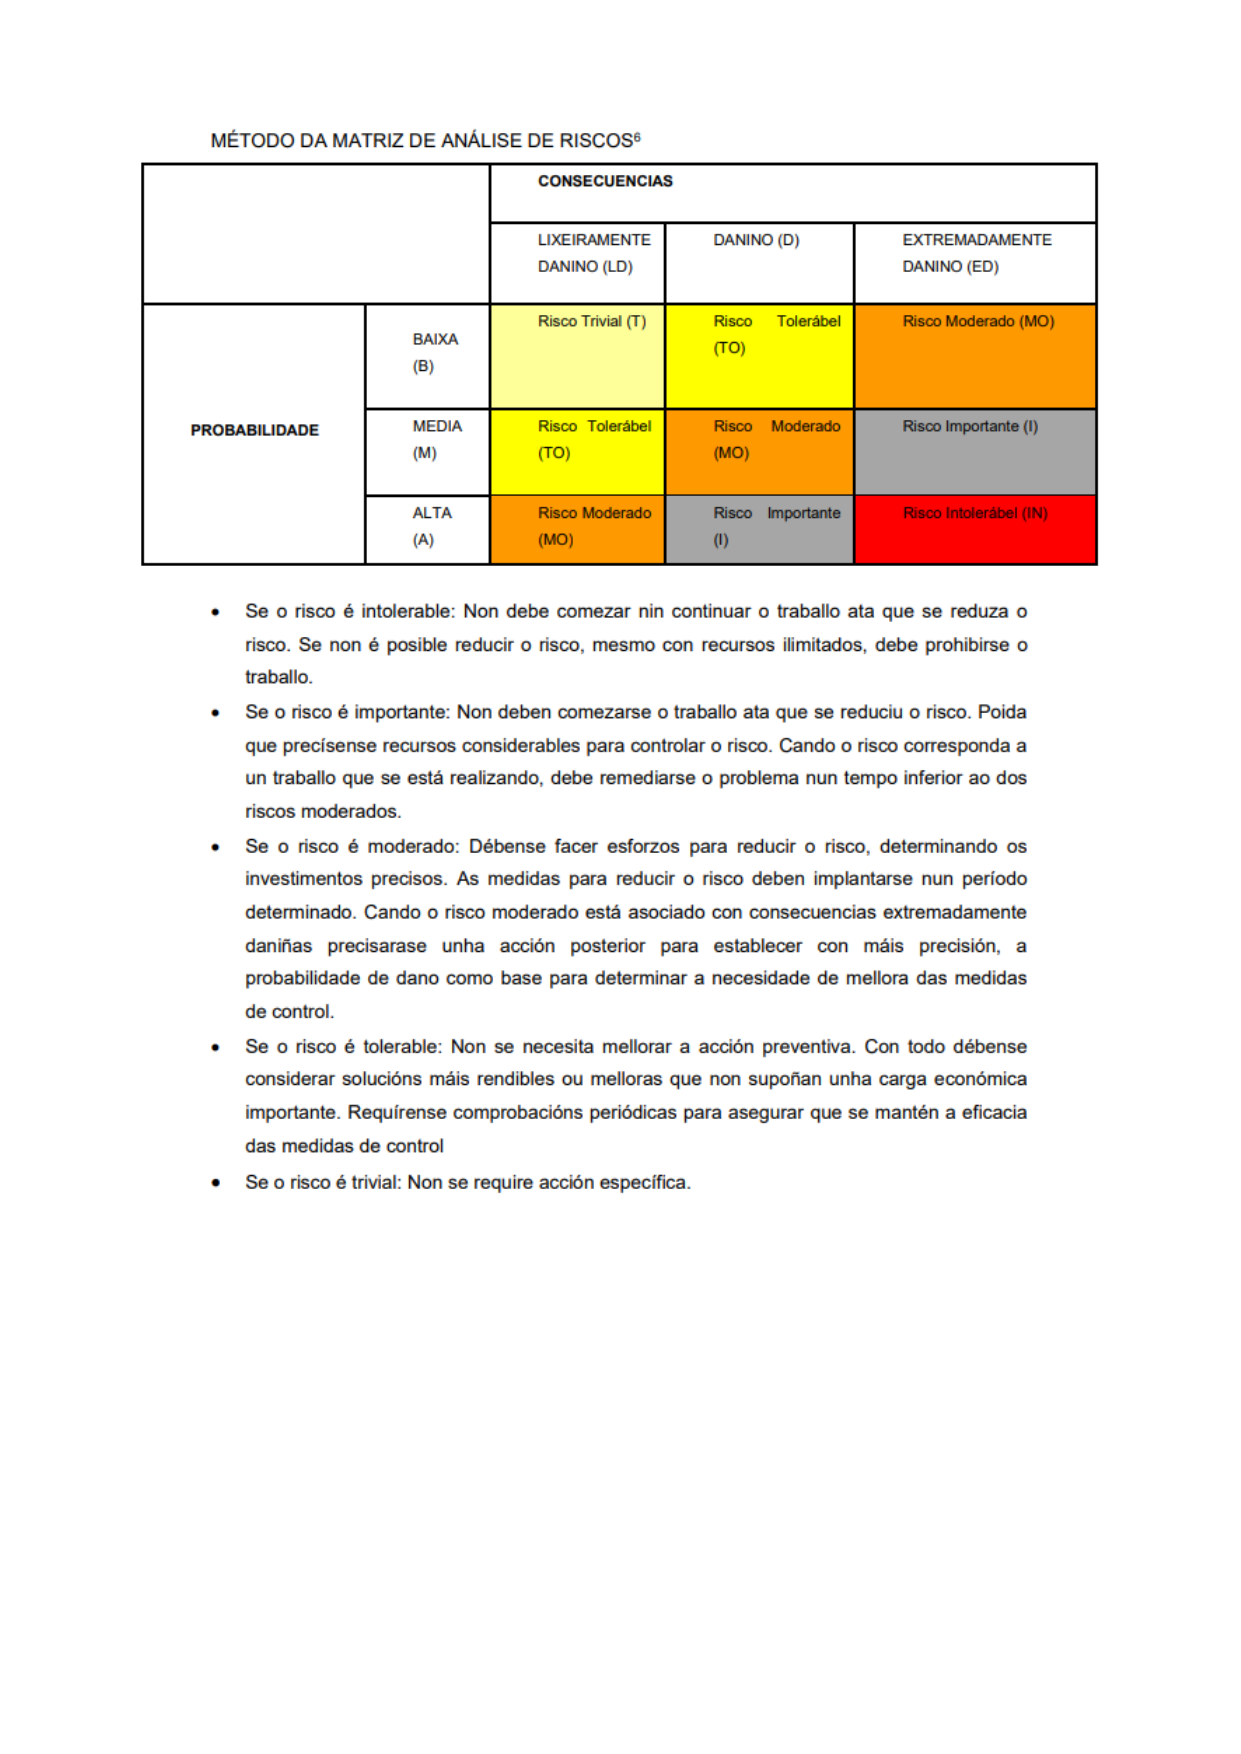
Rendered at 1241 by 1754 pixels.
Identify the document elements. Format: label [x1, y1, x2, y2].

picture [84, 118, 1157, 1238]
